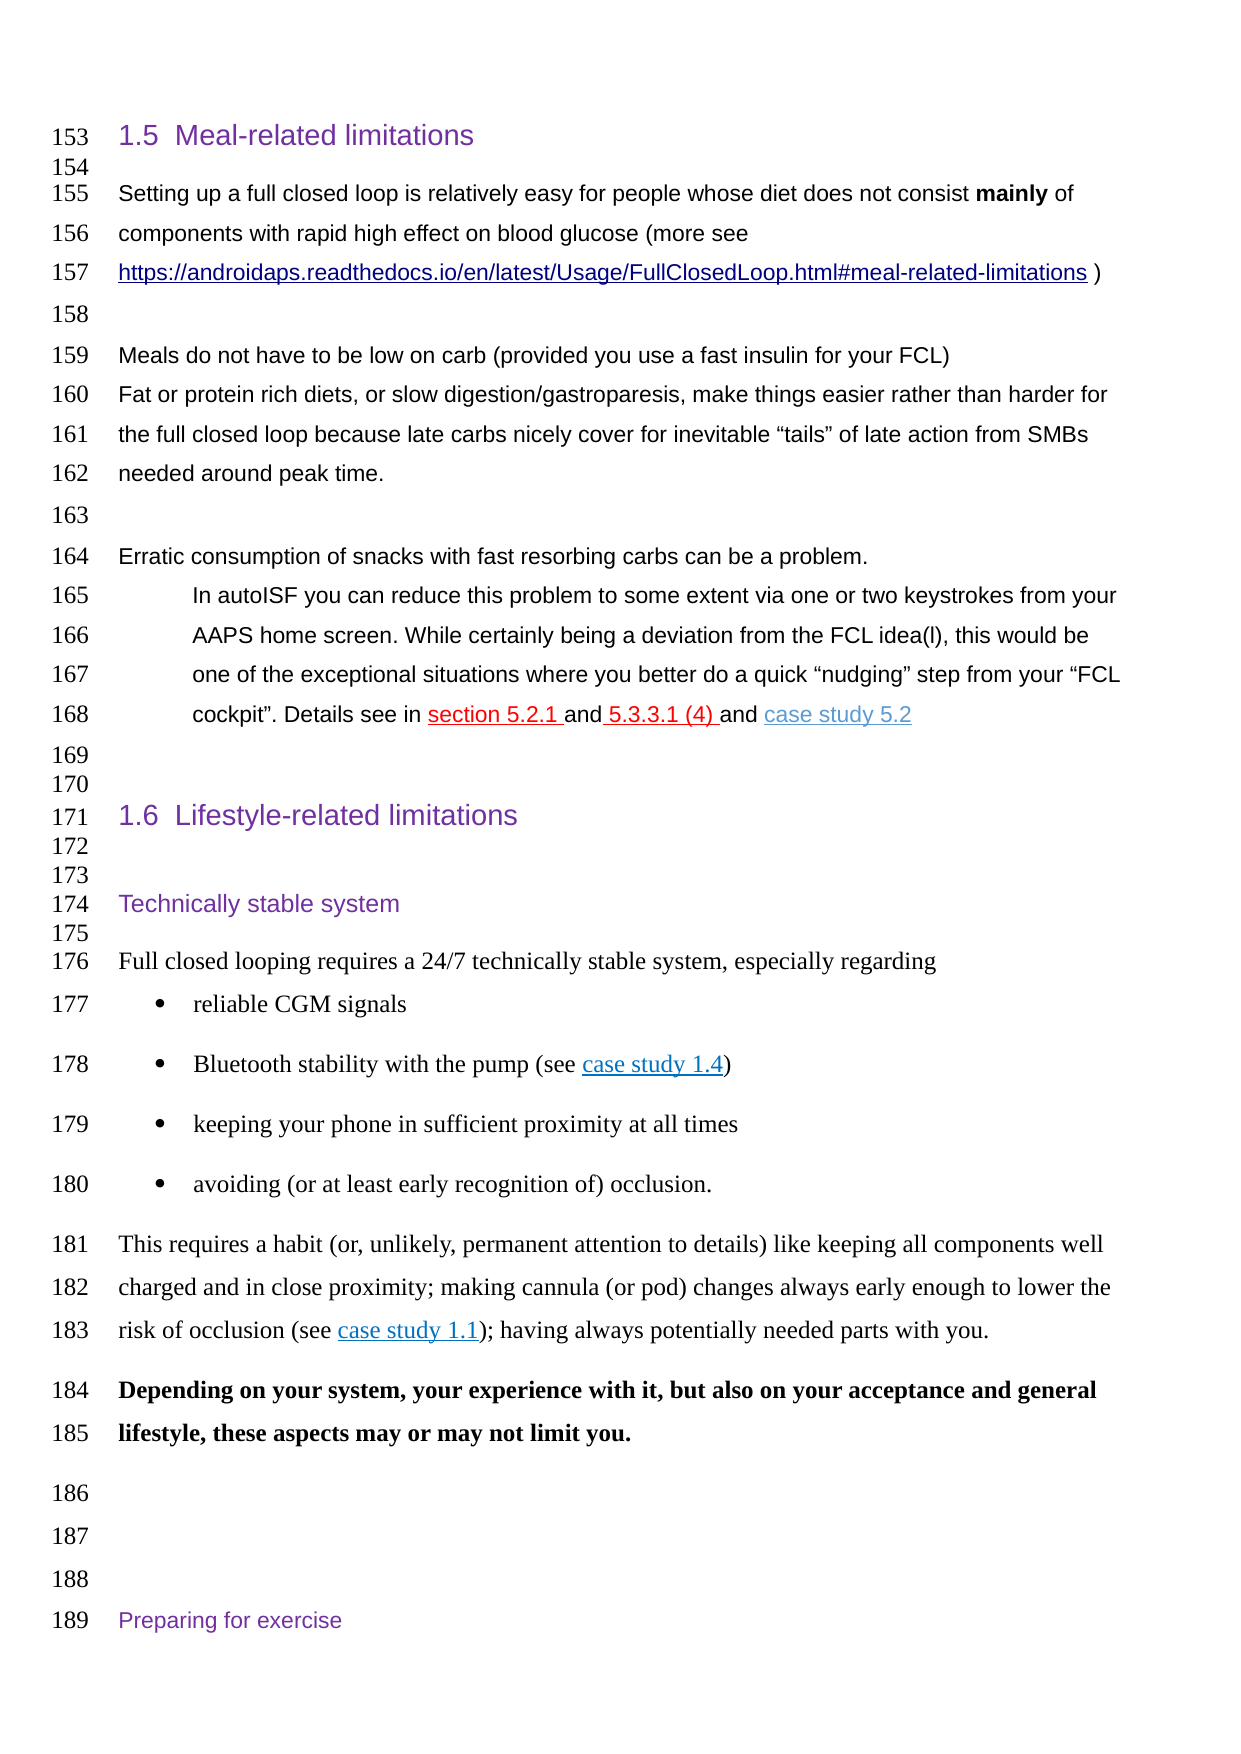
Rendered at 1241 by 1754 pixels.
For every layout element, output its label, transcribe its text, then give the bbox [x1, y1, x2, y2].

text Fat or protein rich diets, or slow digestion/gastroparesis, make things easier rather than harder for the full closed loop because late carbs nicely cover for inevitable “tails” of late action from SMBs needed around peak time. [118, 381, 1122, 487]
list Bluetooth stability with the pump (see case study 1.4) [156, 1049, 1122, 1078]
list Depending on your system, your experience with it, but also on your acceptance and general lifestyle, these aspects may or may not limit you. [118, 1375, 1122, 1447]
text Full closed looping requires a 24/7 technically stable system, especially regarding [118, 946, 1122, 975]
text Erratic consumption of snacks with fast resorbing carbs can be a problem. [118, 543, 1122, 569]
text Preparing for exercise [118, 1607, 1122, 1633]
list reliable CGM signals [156, 989, 1122, 1018]
text 1.5 Meal-related limitations [118, 118, 1122, 152]
text Meals do not have to be low on carb (provided you use a fast insulin for your FCL) [118, 342, 1122, 368]
text Setting up a full closed loop is relatively easy for people whose diet does not consist mainly of components with rapid high effect on blood glucose (more see https://androidaps.readthedocs.io/en/latest/Usage/FullClosedLoop.html#meal-related-limitations ) [118, 180, 1122, 286]
text Technically stable system [118, 889, 1122, 918]
text In autoISF you can reduce this problem to some extent via one or two keystrokes from your AAPS home screen. While certainly being a deviation from the FCL idea(l), this would be one of the exceptional situations where you better do a quick “nudging” step from your “FCL cockpit”. Details see in section 5.2.1 and 5.3.3.1 (4) and case study 5.2 [192, 582, 1122, 727]
list keeping your phone in sufficient proximity at all times [156, 1109, 1122, 1138]
list This requires a habit (or, unlikely, permanent attention to details) like keeping all components well charged and in close proximity; making cannula (or pod) changes always early enough to lower the risk of occlusion (see case study 1.1); having always potentially needed parts with you. [118, 1229, 1122, 1344]
list avoiding (or at least early recognition of) occlusion. [156, 1169, 1122, 1198]
text 1.6 Lifestyle-related limitations [118, 798, 1122, 831]
